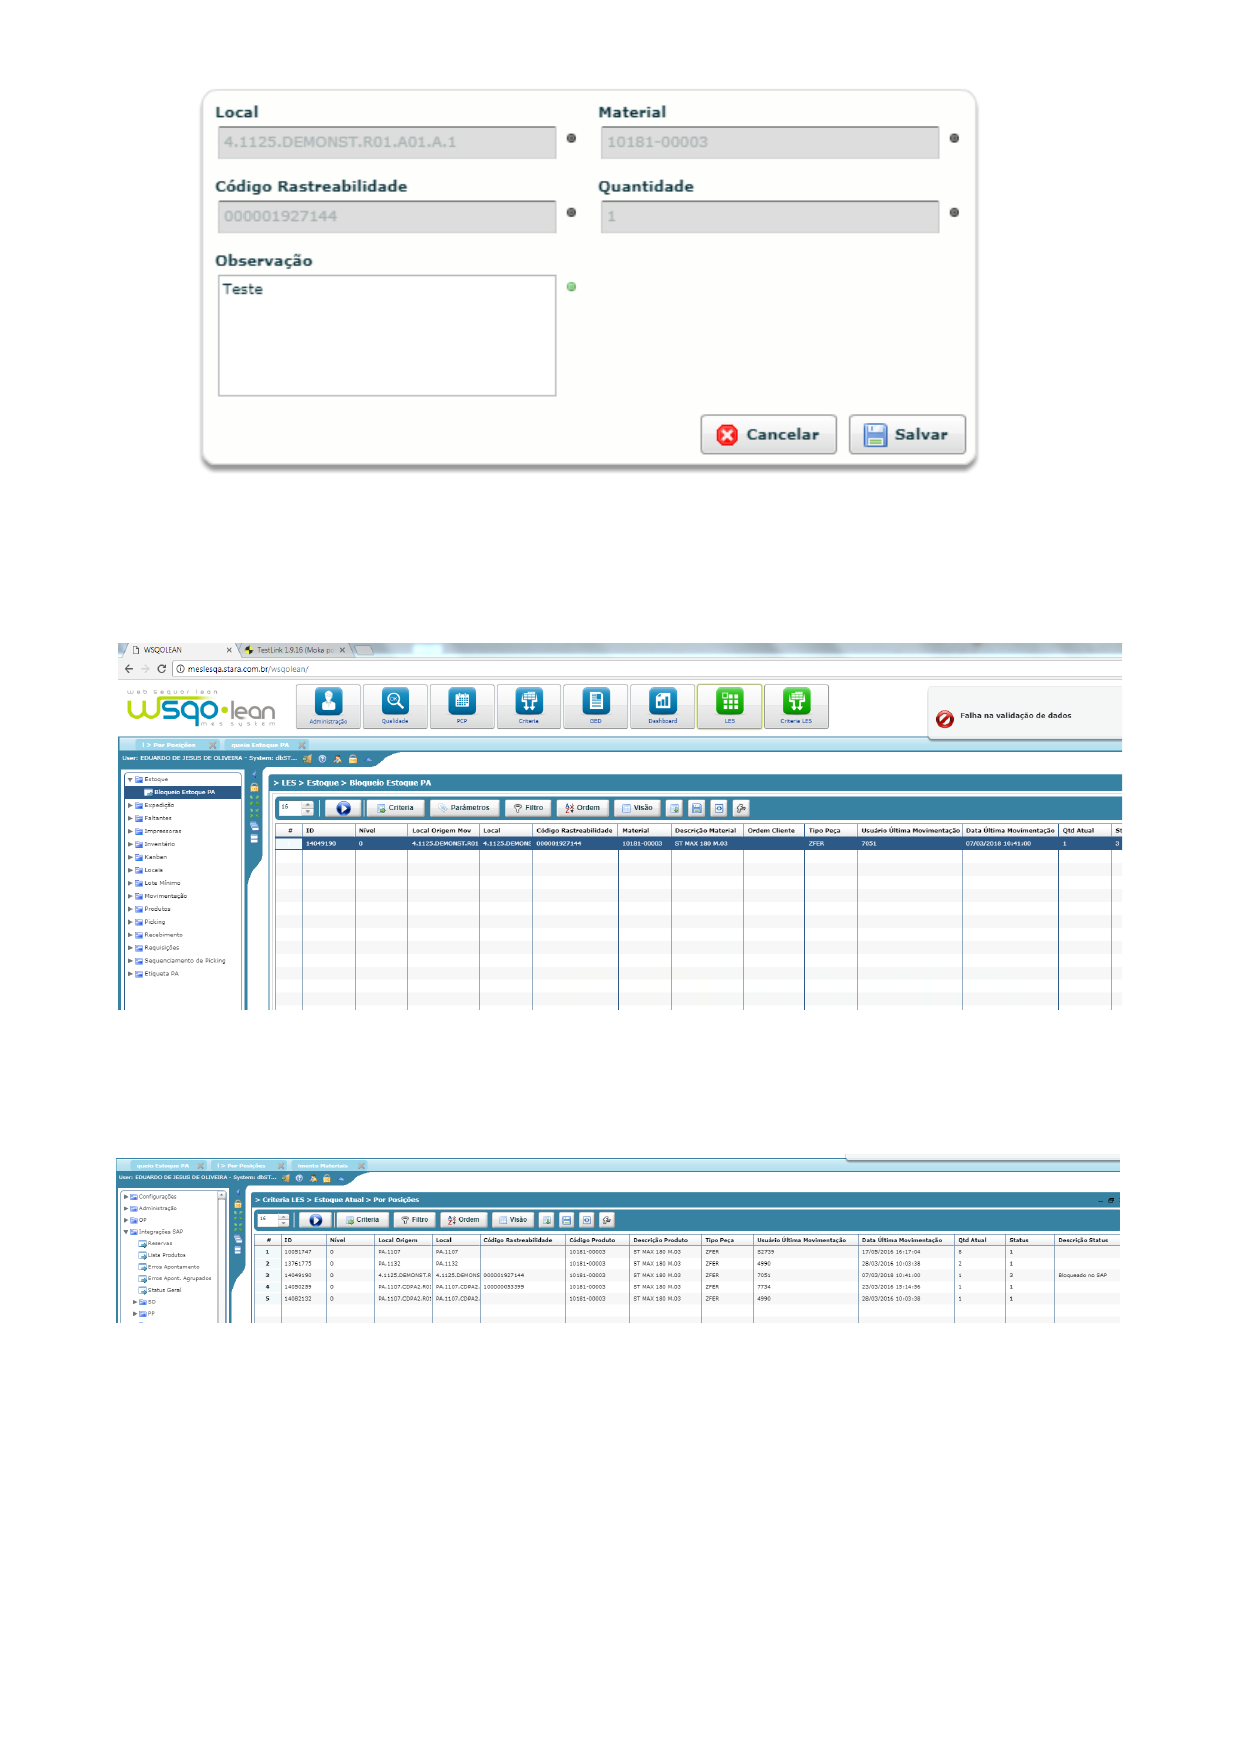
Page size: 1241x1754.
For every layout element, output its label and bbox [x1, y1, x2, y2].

picture [104, 27, 1109, 618]
picture [116, 1154, 1120, 1323]
picture [118, 643, 1123, 1010]
